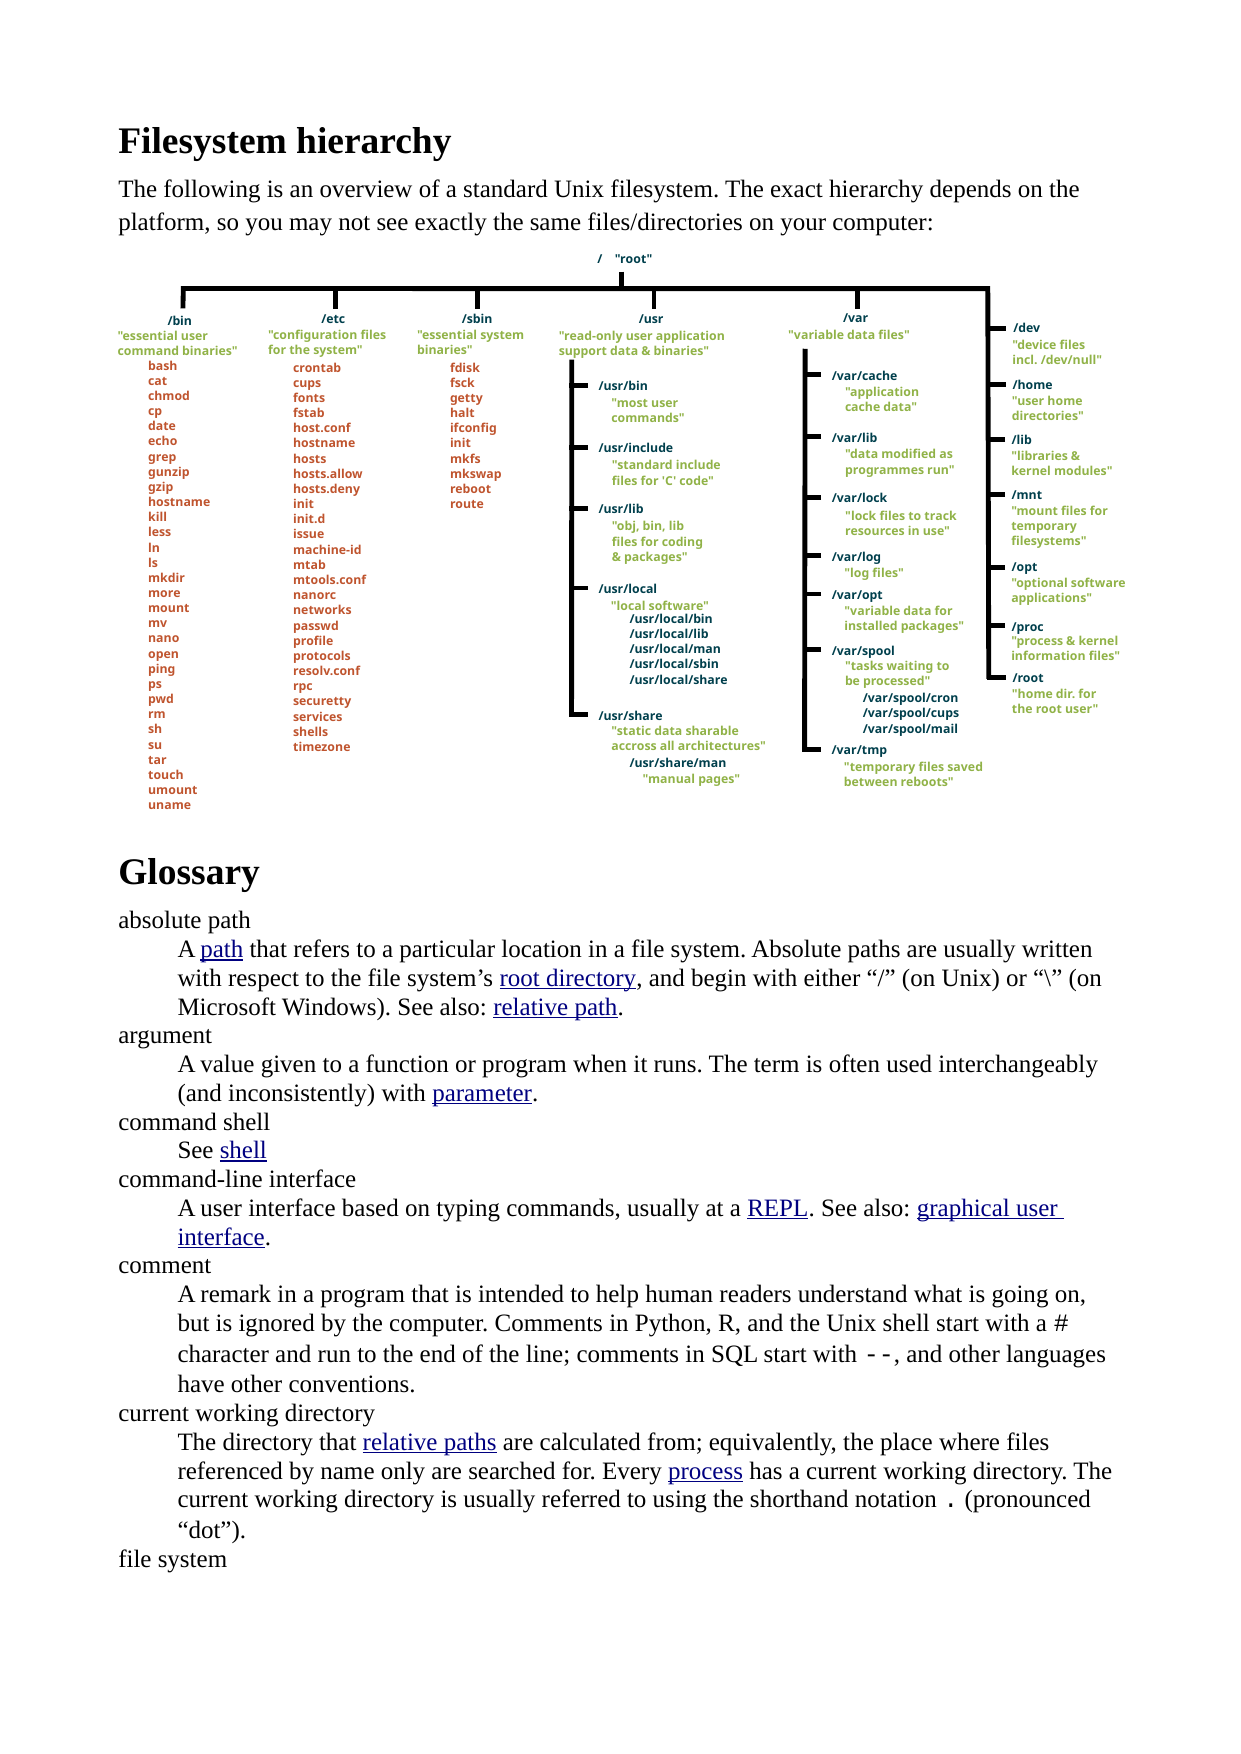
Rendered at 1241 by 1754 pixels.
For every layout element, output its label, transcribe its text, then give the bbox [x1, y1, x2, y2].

subtitle argument [118, 1020, 1122, 1049]
subtitle command-line interface [118, 1164, 1122, 1193]
subtitle absolute path [118, 905, 1122, 934]
list The directory that relative paths are calculated from; equivalently, the place where files referenced by name only are searched for. Every process has a current working directory. The current working directory is usually referred to using the shorthand notation . (pronounced “dot”). [177, 1427, 1122, 1544]
list A path that refers to a particular location in a file system. Absolute paths are usually written with respect to the file system’s root directory, and begin with either “/” (on Unix) or “\” (on Microsoft Windows). See also: relative path. [177, 934, 1122, 1020]
list See shell [177, 1135, 1122, 1164]
subtitle current working directory [118, 1398, 1122, 1427]
subtitle Filesystem hierarchy [118, 118, 1122, 161]
text The following is an overview of a standard Unix filesystem. The exact hierarchy depends on the platform, so you may not see exactly the same files/directories on your computer: [118, 174, 1122, 236]
subtitle command shell [118, 1107, 1122, 1135]
list A remark in a program that is intended to help human readers understand what is going on, but is ignored by the computer. Comments in Python, R, and the Unix shell start with a # character and run to the end of the line; comments in SQL start with --, and other languages have other conventions. [177, 1279, 1122, 1398]
subtitle file system [118, 1544, 1122, 1573]
subtitle comment [118, 1250, 1122, 1279]
subtitle Glossary [118, 850, 1122, 893]
list A value given to a function or program when it runs. The term is often used interchangeably (and inconsistently) with parameter. [177, 1049, 1122, 1107]
list A user interface based on typing commands, usually at a REPL. See also: graphical user interface. [177, 1193, 1122, 1250]
